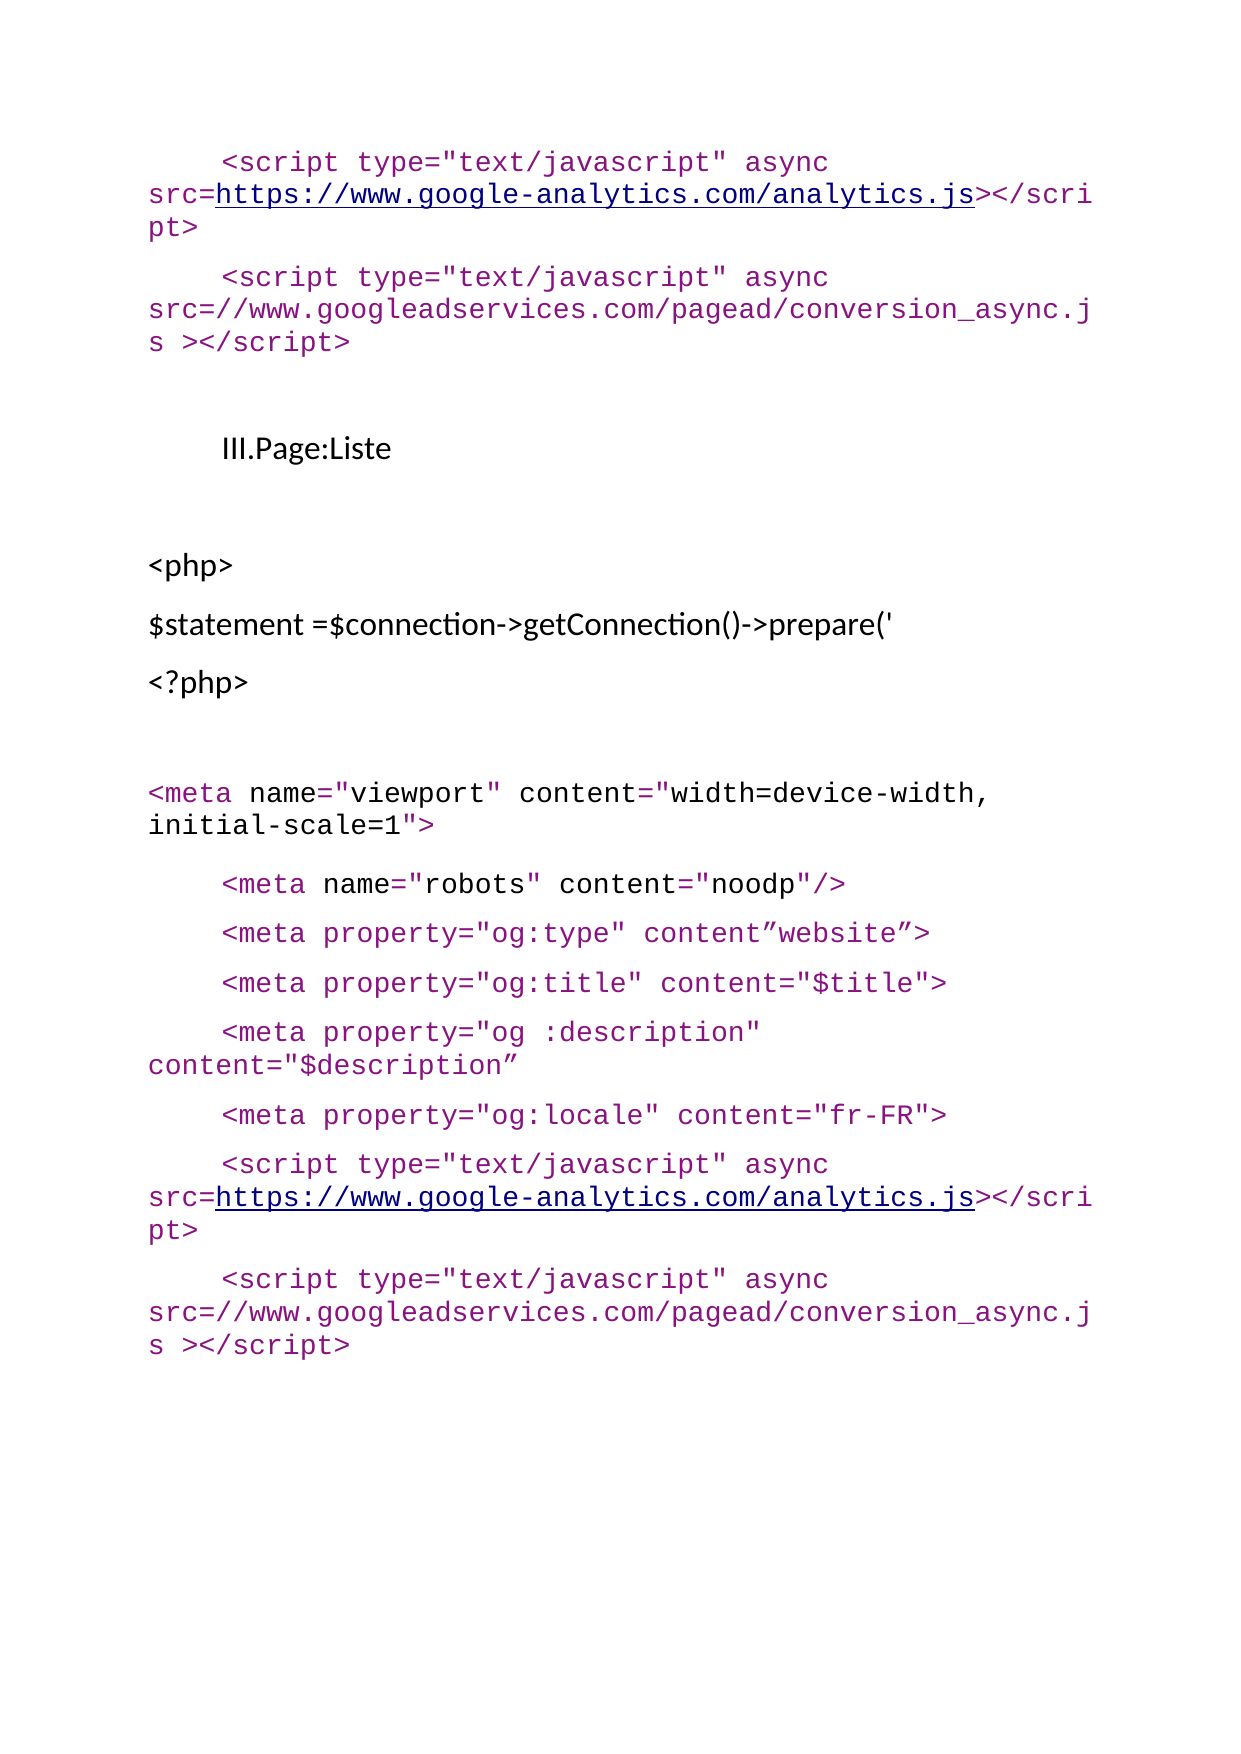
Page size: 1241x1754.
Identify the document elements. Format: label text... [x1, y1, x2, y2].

text <script type="text/javascript" async src=https://www.google-analytics.com/analytics.js></script> [148, 148, 1093, 245]
text <meta name="robots" content="noodp"/> [148, 861, 1093, 902]
text <meta property="og :description" content="$description” [148, 1018, 1093, 1083]
text <meta property="og:title" content="$title"> [148, 969, 1093, 1001]
text <meta name="viewport" content="width=device-width, initial-scale=1"> [148, 778, 1093, 843]
text $statement =$connection->getConnection()->prepare(' [148, 603, 1093, 644]
text <php> [148, 544, 1093, 585]
text <script type="text/javascript" async src=//www.googleadservices.com/pagead/conversion_async.js ></script> [148, 263, 1093, 360]
text <script type="text/javascript" async src=//www.googleadservices.com/pagead/conversion_async.js ></script> [148, 1265, 1093, 1363]
text III.Page:Liste [148, 427, 1093, 468]
text <meta property="og:locale" content="fr-FR"> [148, 1101, 1093, 1133]
text <script type="text/javascript" async src=https://www.google-analytics.com/analytics.js></script> [148, 1150, 1093, 1248]
text <?php> [148, 661, 1093, 702]
text <meta property="og:type" content”website”> [148, 919, 1093, 951]
